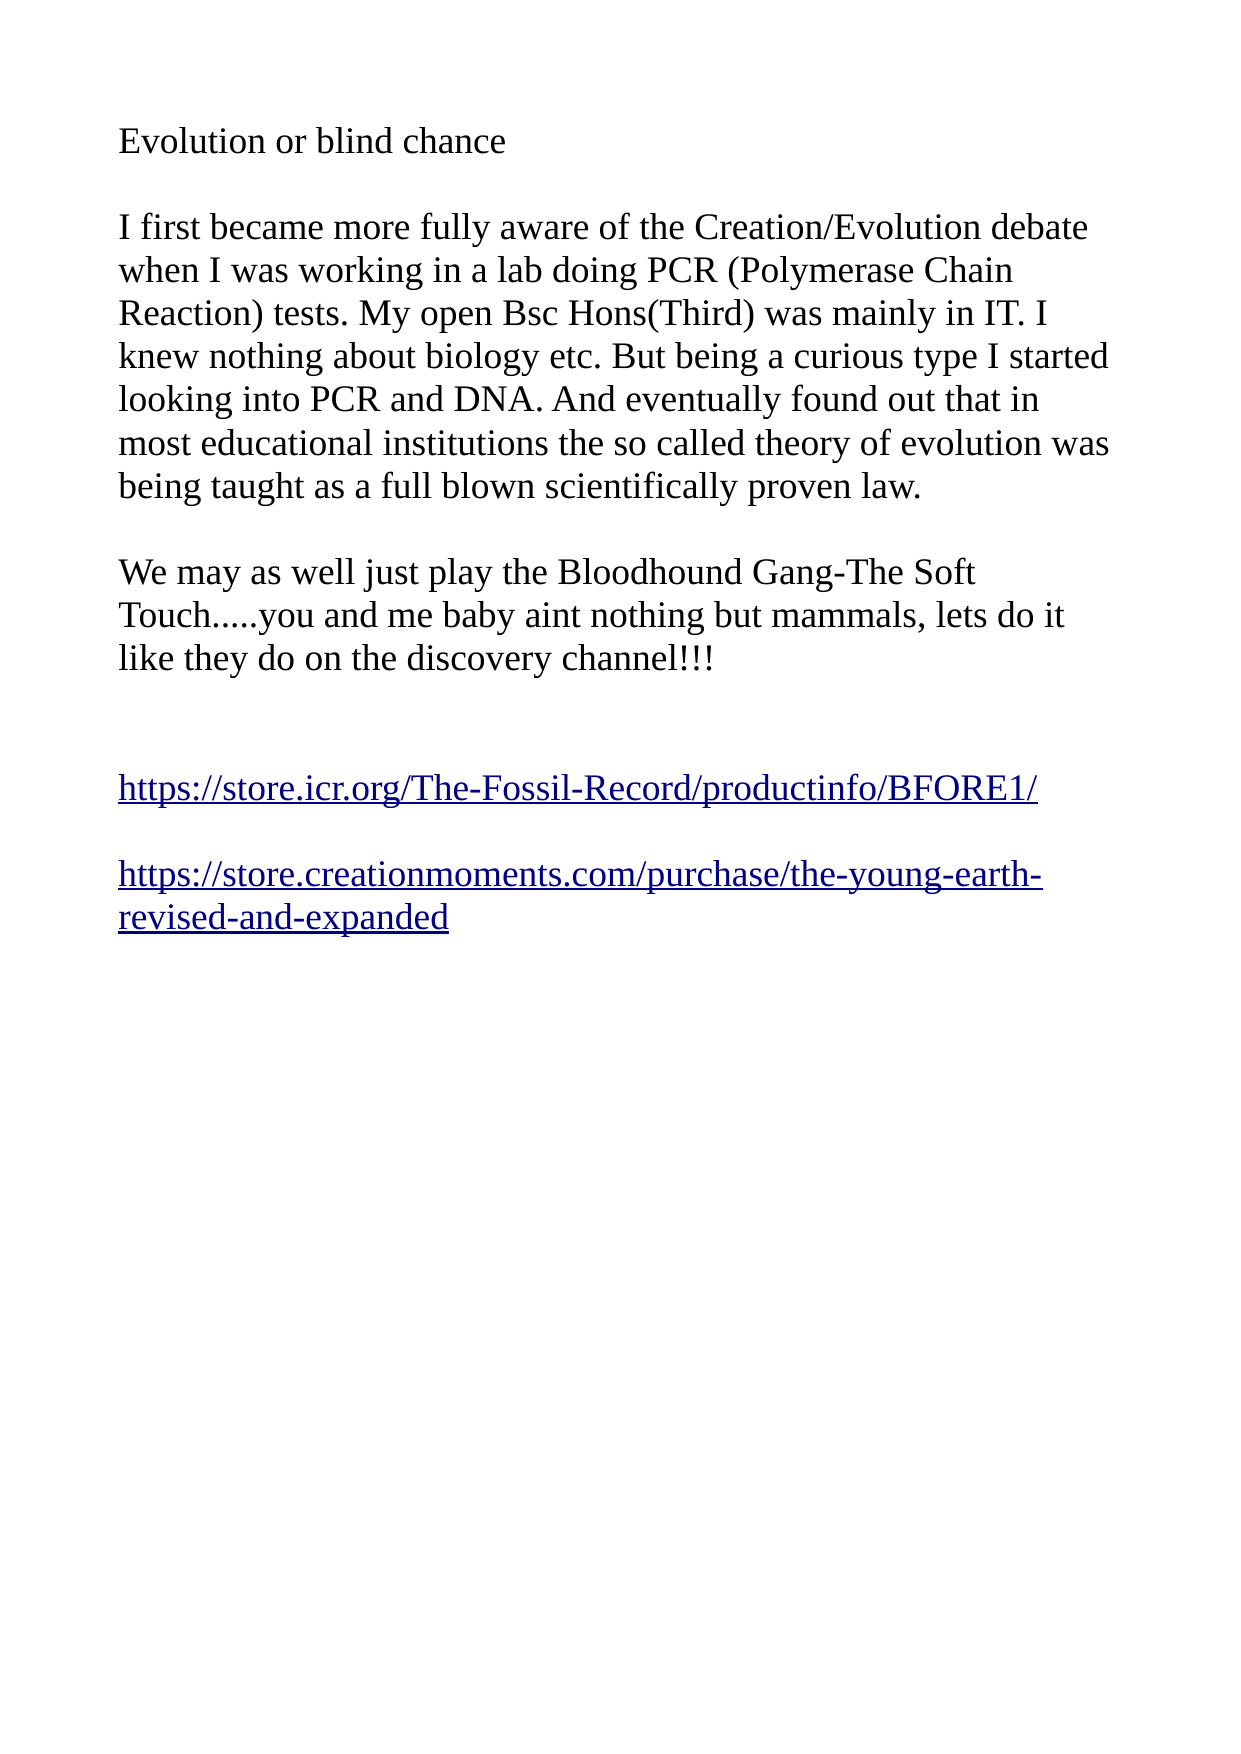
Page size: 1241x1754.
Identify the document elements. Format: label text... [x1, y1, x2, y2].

text We may as well just play the Bloodhound Gang-The Soft Touch.....you and me baby aint nothing but mammals, lets do it like they do on the discovery channel!!! [118, 549, 1122, 679]
text https://store.icr.org/The-Fossil-Record/productinfo/BFORE1/ [118, 765, 1122, 808]
text Evolution or blind chance [118, 118, 1122, 161]
text https://store.creationmoments.com/purchase/the-young-earth-revised-and-expanded [118, 851, 1122, 937]
text I first became more fully aware of the Creation/Evolution debate when I was working in a lab doing PCR (Polymerase Chain Reaction) tests. My open Bsc Hons(Third) was mainly in IT. I knew nothing about biology etc. But being a curious type I started looking into PCR and DNA. And eventually found out that in most educational institutions the so called theory of evolution was being taught as a full blown scientifically proven law. [118, 204, 1122, 506]
